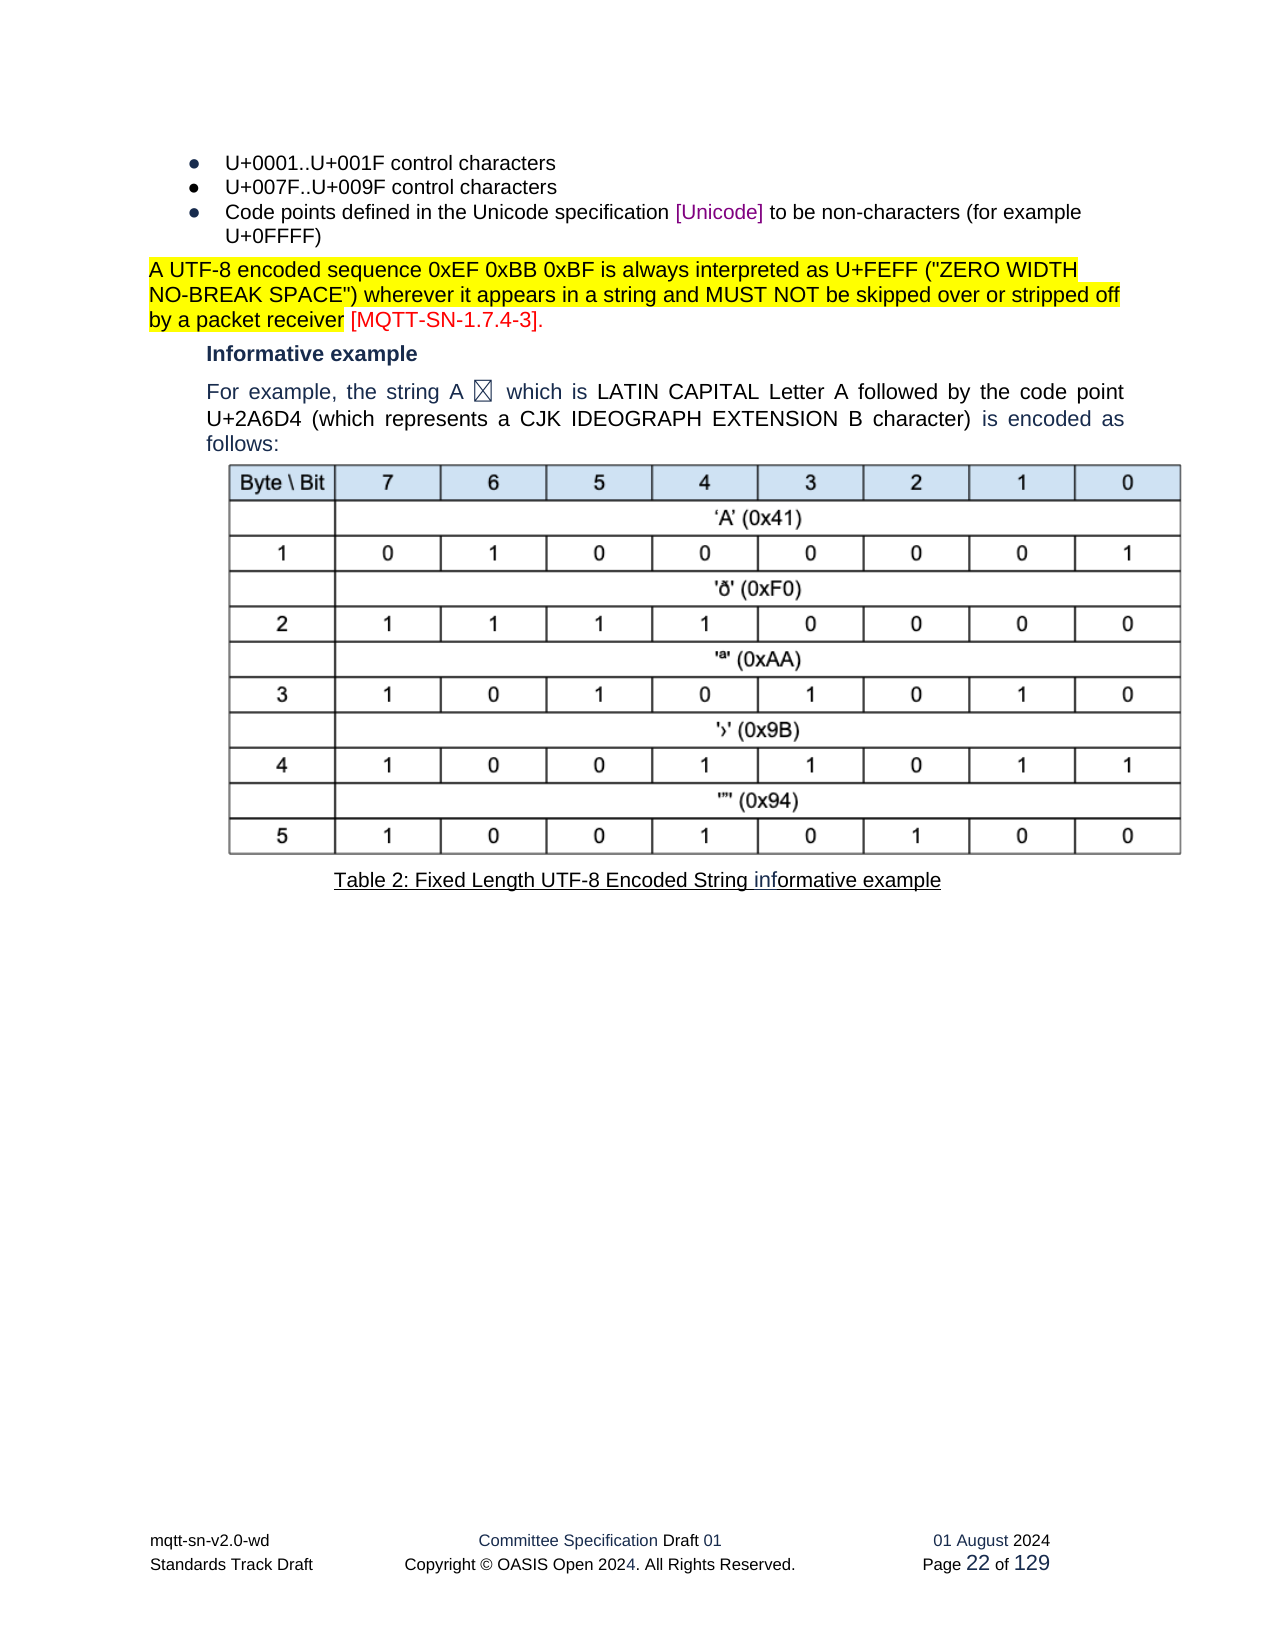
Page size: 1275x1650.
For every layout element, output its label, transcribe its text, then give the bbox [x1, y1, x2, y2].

list U+007F..U+009F control characters [187, 175, 1125, 199]
text A UTF-8 encoded sequence 0xEF 0xBB 0xBF is always interpreted as U+FEFF ("ZERO WIDTH NO-BREAK SPACE") wherever it appears in a string and MUST NOT be skipped over or stripped off by a packet receiver [MQTT-SN-1.7.4-3]. [148, 257, 1124, 332]
text For example, the string A𪛔 which is LATIN CAPITAL Letter A followed by the code point U+2A6D4 (which represents a CJK IDEOGRAPH EXTENSION B character) is encoded as follows: [206, 374, 1124, 456]
list Code points defined in the Unicode specification [Unicode] to be non-characters (for example U+0FFFF) [187, 199, 1125, 248]
list U+0001..U+001F control characters [187, 150, 1125, 175]
picture [206, 464, 1182, 855]
text Informative example [206, 341, 1124, 366]
text Table 2: Fixed Length UTF-8 Encoded String informative example [150, 867, 1125, 892]
